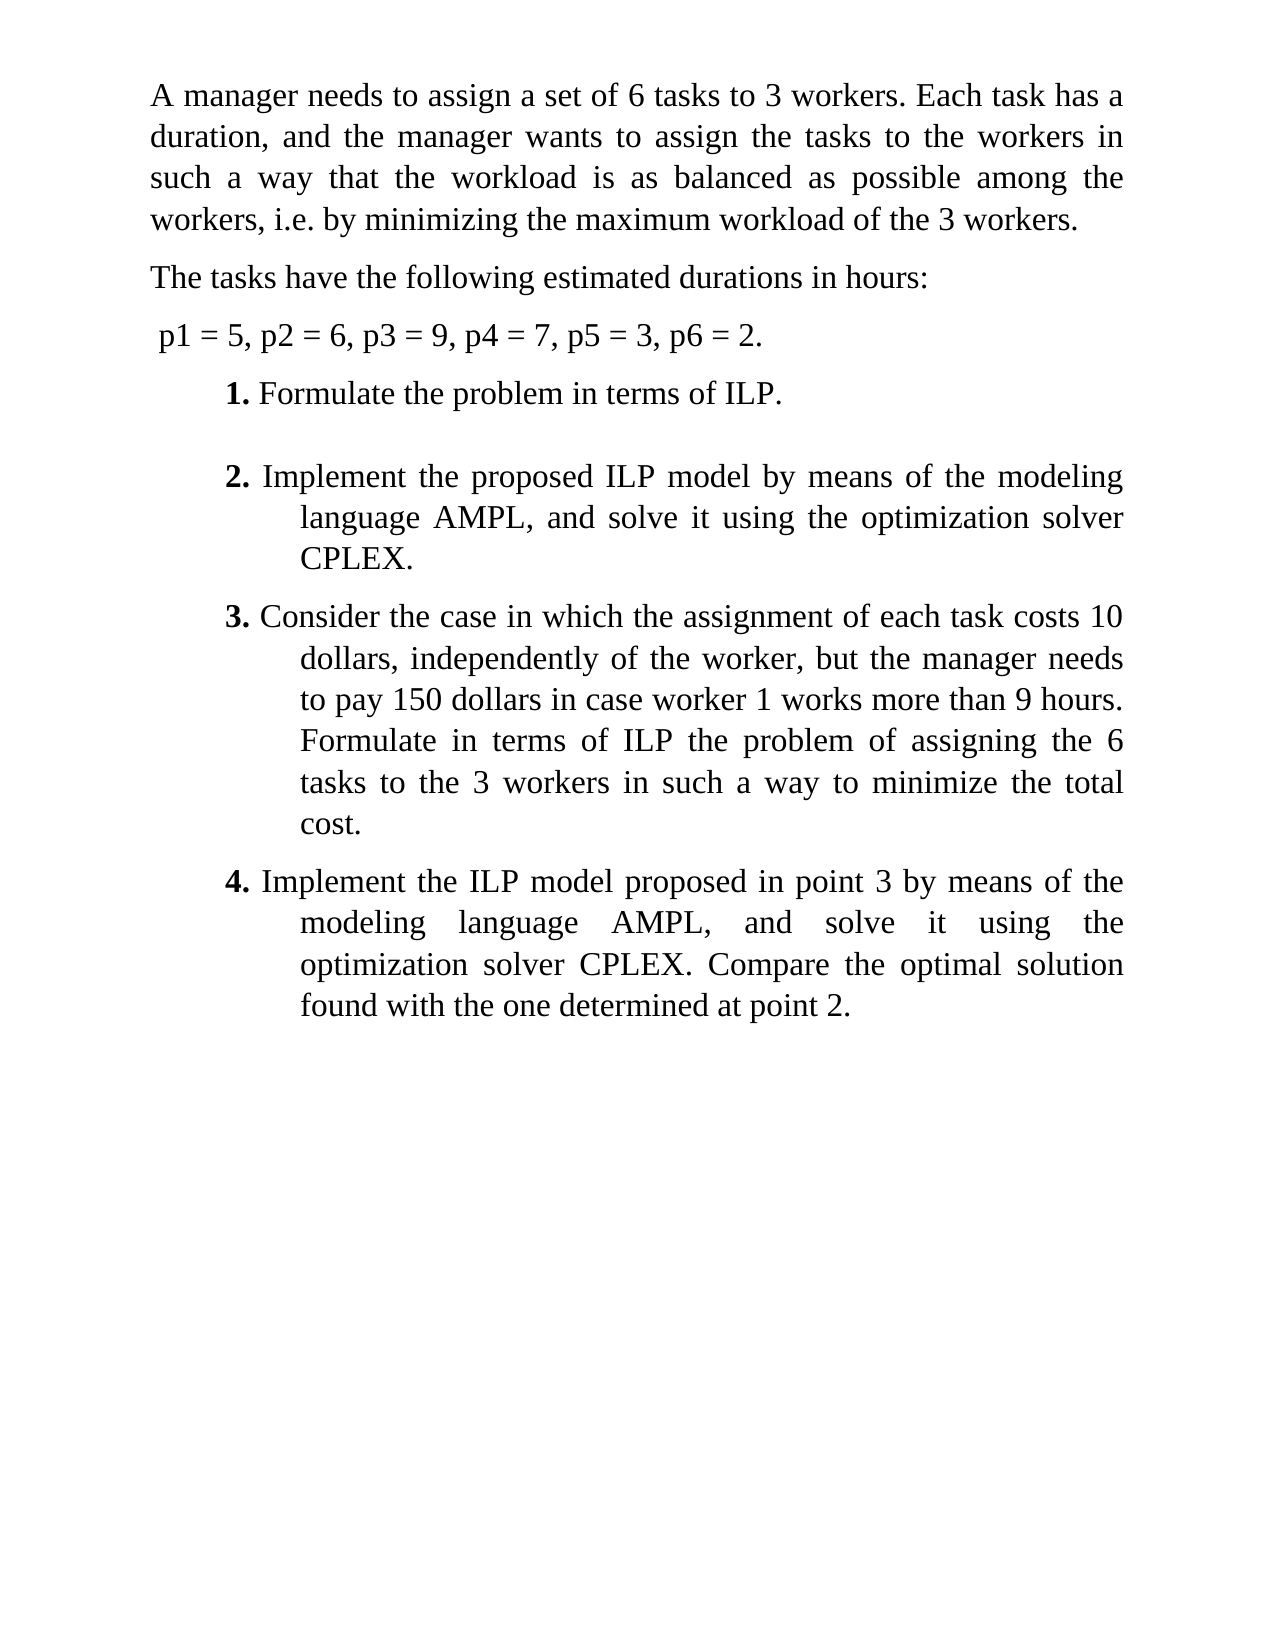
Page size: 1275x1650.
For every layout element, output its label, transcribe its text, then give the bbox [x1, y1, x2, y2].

text The tasks have the following estimated durations in hours: [150, 257, 1125, 295]
list 4. Implement the ILP model proposed in point 3 by means of the modeling language AMPL, and solve it using the optimization solver CPLEX. Compare the optimal solution found with the one determined at point 2. [187, 861, 1125, 1024]
list 3. Consider the case in which the assignment of each task costs 10 dollars, independently of the worker, but the manager needs to pay 150 dollars in case worker 1 works more than 9 hours. Formulate in terms of ILP the problem of assigning the 6 tasks to the 3 workers in such a way to minimize the total cost. [187, 597, 1125, 842]
list 1. Formulate the problem in terms of ILP. [187, 373, 1125, 411]
text p1 = 5, p2 = 6, p3 = 9, p4 = 7, p5 = 3, p6 = 2. [150, 315, 1125, 353]
list 2. Implement the proposed ILP model by means of the modeling language AMPL, and solve it using the optimization solver CPLEX. [187, 456, 1125, 577]
text A manager needs to assign a set of 6 tasks to 3 workers. Each task has a duration, and the manager wants to assign the tasks to the workers in such a way that the workload is as balanced as possible among the workers, i.e. by minimizing the maximum workload of the 3 workers. [150, 75, 1125, 237]
